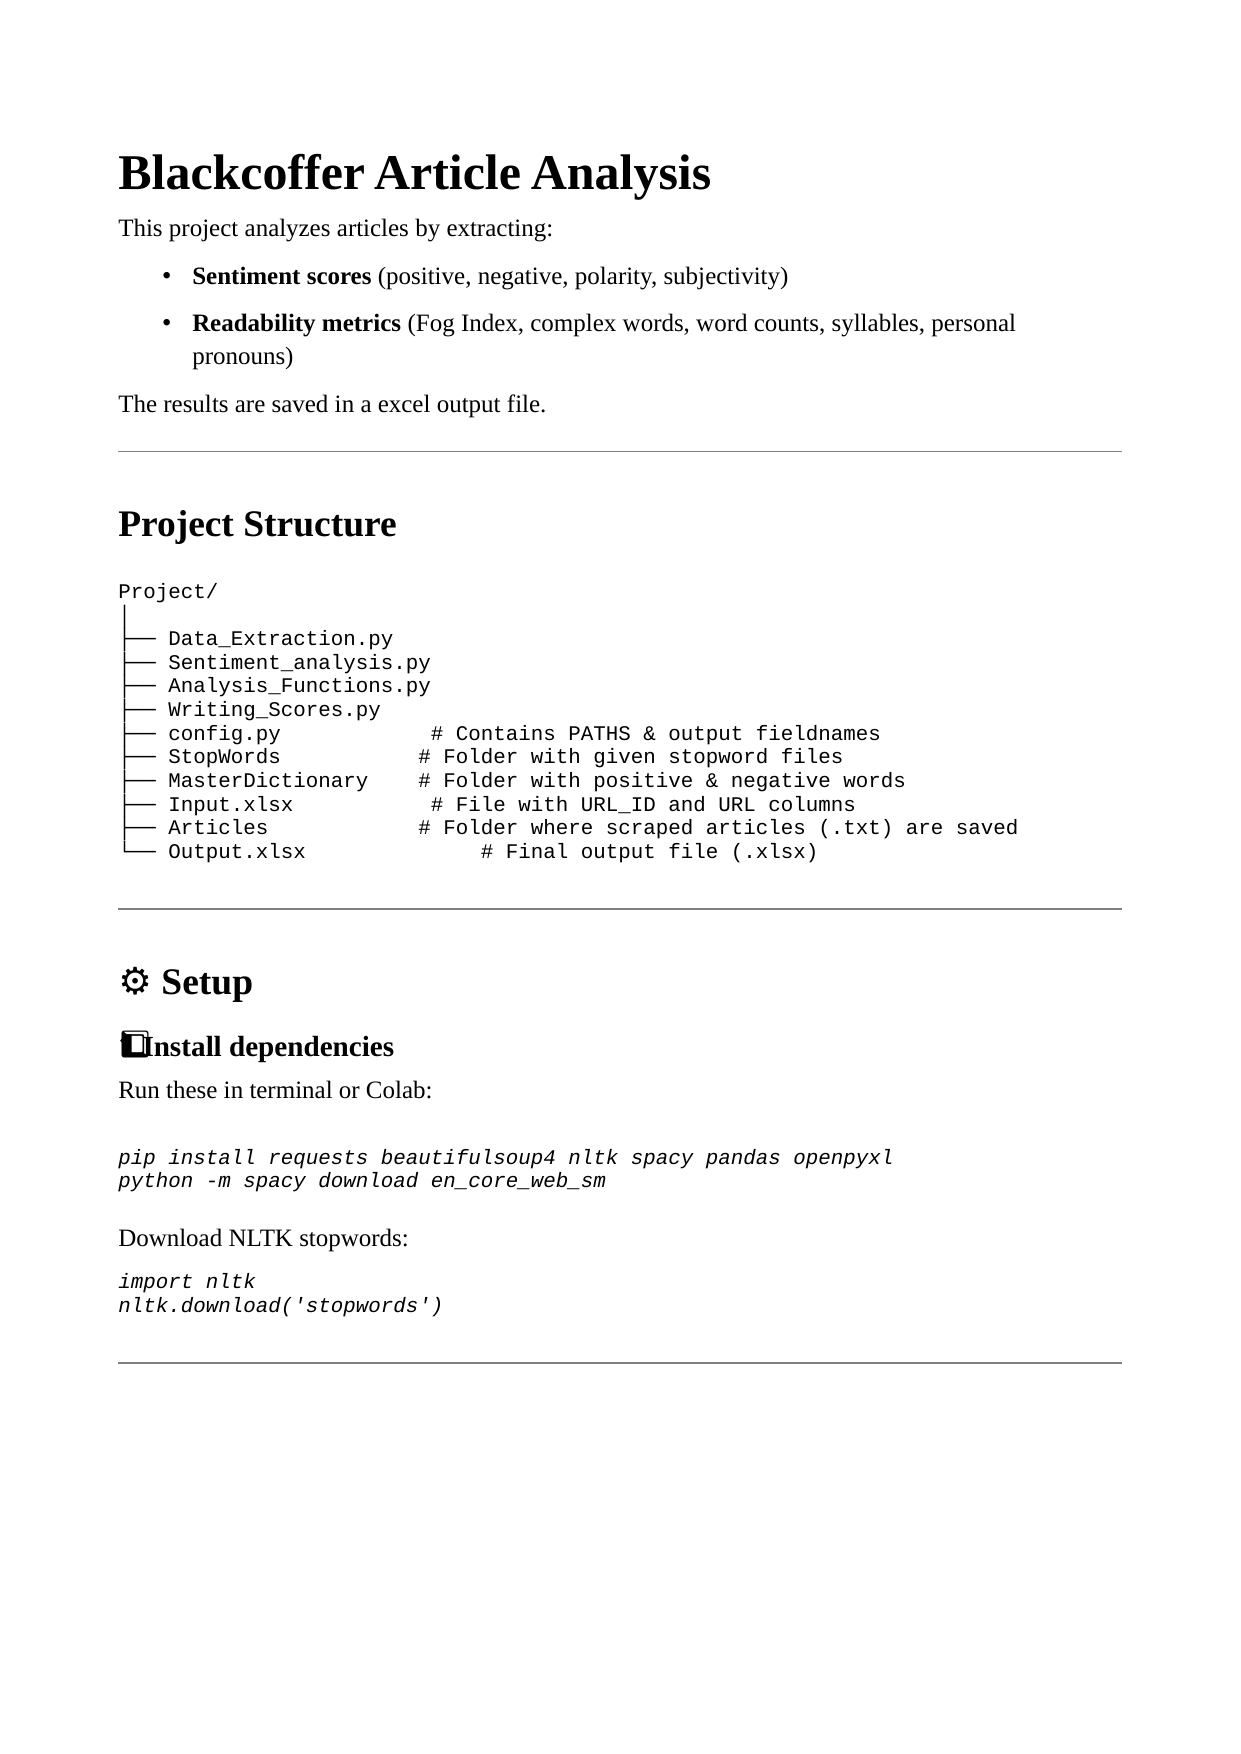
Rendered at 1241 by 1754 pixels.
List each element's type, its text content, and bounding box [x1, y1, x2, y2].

list Readability metrics (Fog Index, complex words, word counts, syllables, personal pronouns) [162, 308, 1122, 370]
text └── Output.xlsx # Final output file (.xlsx) [118, 841, 1122, 865]
text ├── MasterDictionary # Folder with positive & negative words [118, 770, 1122, 794]
text ├── Input.xlsx # File with URL_ID and URL columns [125, 794, 1122, 817]
text pip install requests beautifulsoup4 nltk spacy pandas openpyxl [118, 1147, 1122, 1170]
text ├── StopWords # Folder with given stopword files [118, 746, 1122, 770]
subtitle Project Structure [118, 502, 1122, 545]
text ├── Analysis_Functions.py [118, 676, 1122, 699]
text ├── Data_Extraction.py [118, 628, 1122, 652]
text ├── Writing_Scores.py [118, 699, 1122, 723]
text nltk.download('stopwords') [118, 1295, 1122, 1318]
text Download NLTK stopwords: [118, 1223, 1122, 1252]
text The results are saved in a excel output file. [118, 389, 1122, 418]
text ├── Sentiment_analysis.py [125, 652, 1122, 676]
text Project/ [118, 581, 1122, 604]
text ├── config.py # Contains PATHS & output fieldnames [125, 723, 1122, 746]
text import nltk [118, 1271, 1122, 1295]
subtitle Blackcoffer Article Analysis [118, 143, 1122, 201]
text ├── Articles # Folder where scraped articles (.txt) are saved [118, 817, 1122, 841]
list Sentiment scores (positive, negative, polarity, subjectivity) [162, 261, 1122, 289]
subtitle ⚙️ Setup [118, 959, 1122, 1002]
text Run these in terminal or Colab: [118, 1076, 1122, 1104]
subtitle 1️⃣ Install dependencies [118, 1029, 1122, 1063]
text │ [118, 604, 1122, 628]
text python -m spacy download en_core_web_sm [118, 1170, 1122, 1194]
text This project analyzes articles by extracting: [118, 213, 1122, 242]
